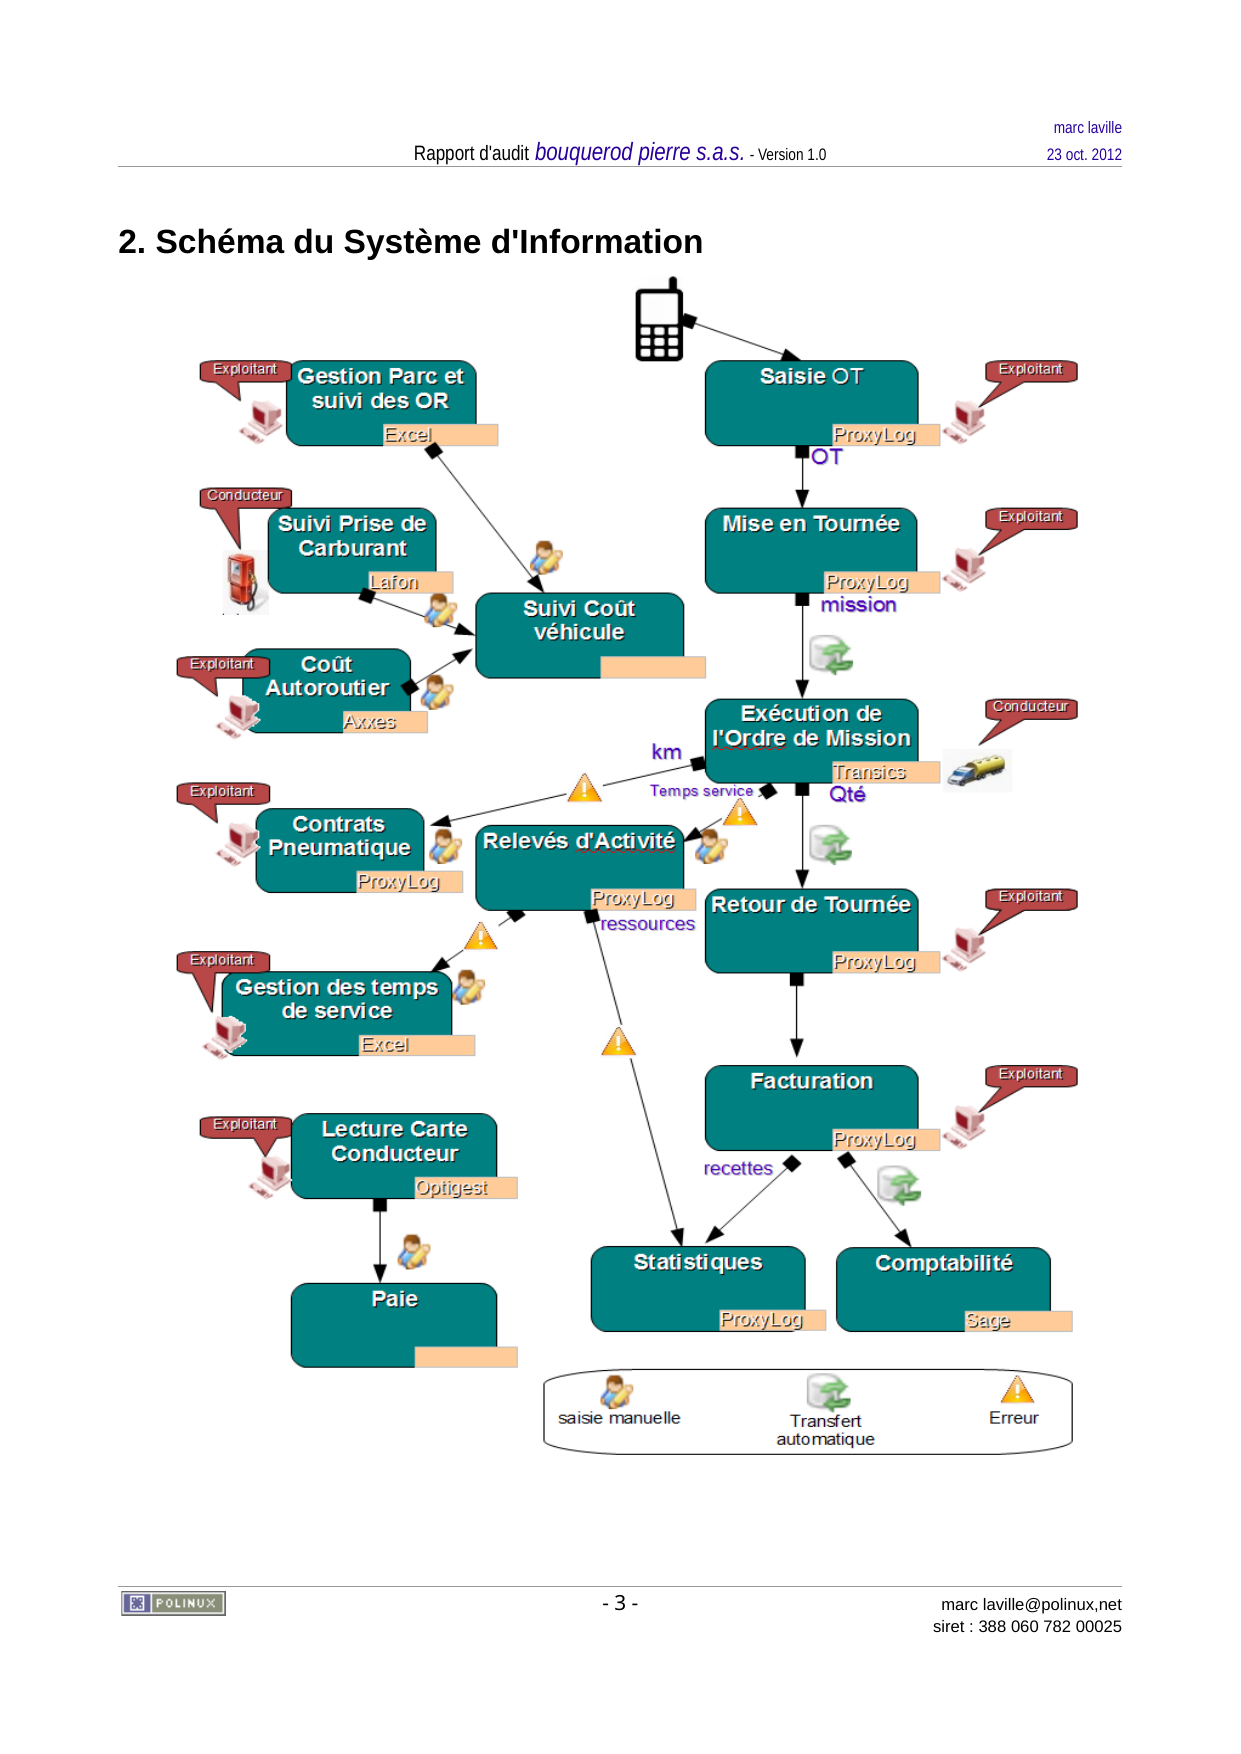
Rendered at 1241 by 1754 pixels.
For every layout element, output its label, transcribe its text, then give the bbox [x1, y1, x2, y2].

subtitle 2. Schéma du Système d'Information [118, 221, 1122, 260]
picture [161, 272, 1079, 1465]
picture [121, 1591, 226, 1616]
